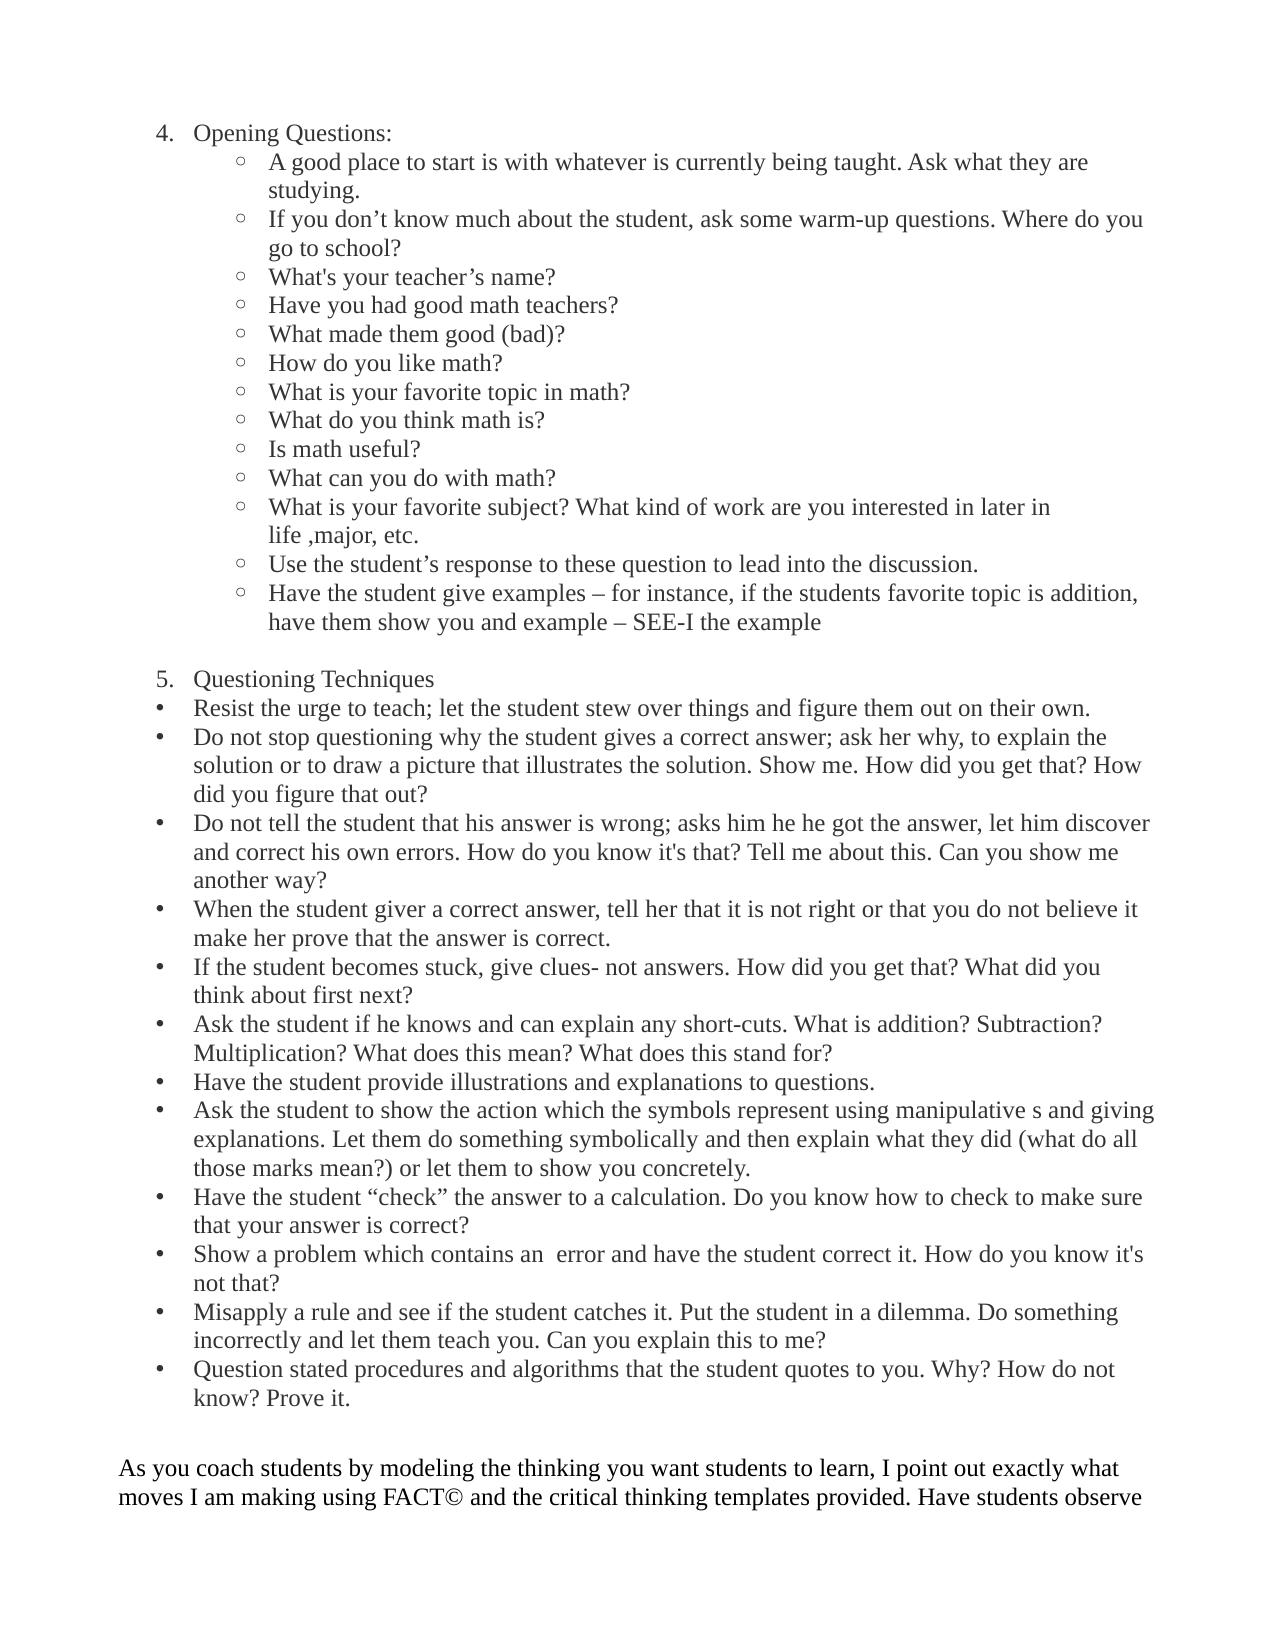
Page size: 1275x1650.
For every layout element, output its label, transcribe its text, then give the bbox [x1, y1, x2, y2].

list How do you like math? [231, 348, 1157, 377]
list Have the student provide illustrations and explanations to questions. [156, 1067, 1157, 1096]
list What's your teacher’s name? [231, 262, 1157, 291]
list What can you do with math? [231, 463, 1157, 492]
list Show a problem which contains an error and have the student correct it. How do you know it's not that? [156, 1239, 1157, 1297]
list Resist the urge to teach; let the student stew over things and figure them out on their own. [156, 693, 1157, 722]
list Have you had good math teachers? [231, 291, 1157, 319]
list Do not tell the student that his answer is wrong; asks him he he got the answer, let him discover and correct his own errors. How do you know it's that? Tell me about this. Can you show me another way? [156, 808, 1157, 894]
list Ask the student to show the action which the symbols represent using manipulative s and giving explanations. Let them do something symbolically and then explain what they did (what do all those marks mean?) or let them to show you concretely. [156, 1096, 1157, 1182]
list If the student becomes stuck, give clues- not answers. How did you get that? What did you think about first next? [156, 952, 1157, 1009]
list Use the student’s response to these question to lead into the discussion. [231, 549, 1157, 578]
list What made them good (bad)? [231, 319, 1157, 348]
list Have the student “check” the answer to a calculation. Do you know how to check to make sure that your answer is correct? [156, 1182, 1157, 1239]
list Misapply a rule and see if the student catches it. Put the student in a dilemma. Do something incorrectly and let them teach you. Can you explain this to me? [156, 1297, 1157, 1354]
list Is math useful? [231, 434, 1157, 463]
list When the student giver a correct answer, tell her that it is not right or that you do not believe it make her prove that the answer is correct. [156, 894, 1157, 952]
text As you coach students by modeling the thinking you want students to learn, I point out exactly what moves I am making using FACT© and the critical thinking templates provided. Have students observe [118, 1453, 1157, 1511]
list A good place to start is with whatever is currently being taught. Ask what they are studying. [231, 147, 1157, 204]
list Opening Questions: [156, 118, 1157, 147]
list Question stated procedures and algorithms that the student quotes to you. Why? How do not know? Prove it. [156, 1354, 1157, 1412]
list If you don’t know much about the student, ask some warm-up questions. Where do you go to school? [231, 204, 1157, 262]
list Ask the student if he knows and can explain any short-cuts. What is addition? Subtraction? Multiplication? What does this mean? What does this stand for? [156, 1009, 1157, 1067]
list What do you think math is? [231, 406, 1157, 434]
list Do not stop questioning why the student gives a correct answer; ask her why, to explain the solution or to draw a picture that illustrates the solution. Show me. How did you get that? How did you figure that out? [156, 722, 1157, 808]
list Questioning Techniques [156, 664, 1157, 693]
list Have the student give examples – for instance, if the students favorite topic is addition, have them show you and example – SEE-I the example [231, 578, 1157, 636]
list What is your favorite subject? What kind of work are you interested in later in life ,major, etc. [231, 492, 1157, 549]
list What is your favorite topic in math? [231, 377, 1157, 406]
